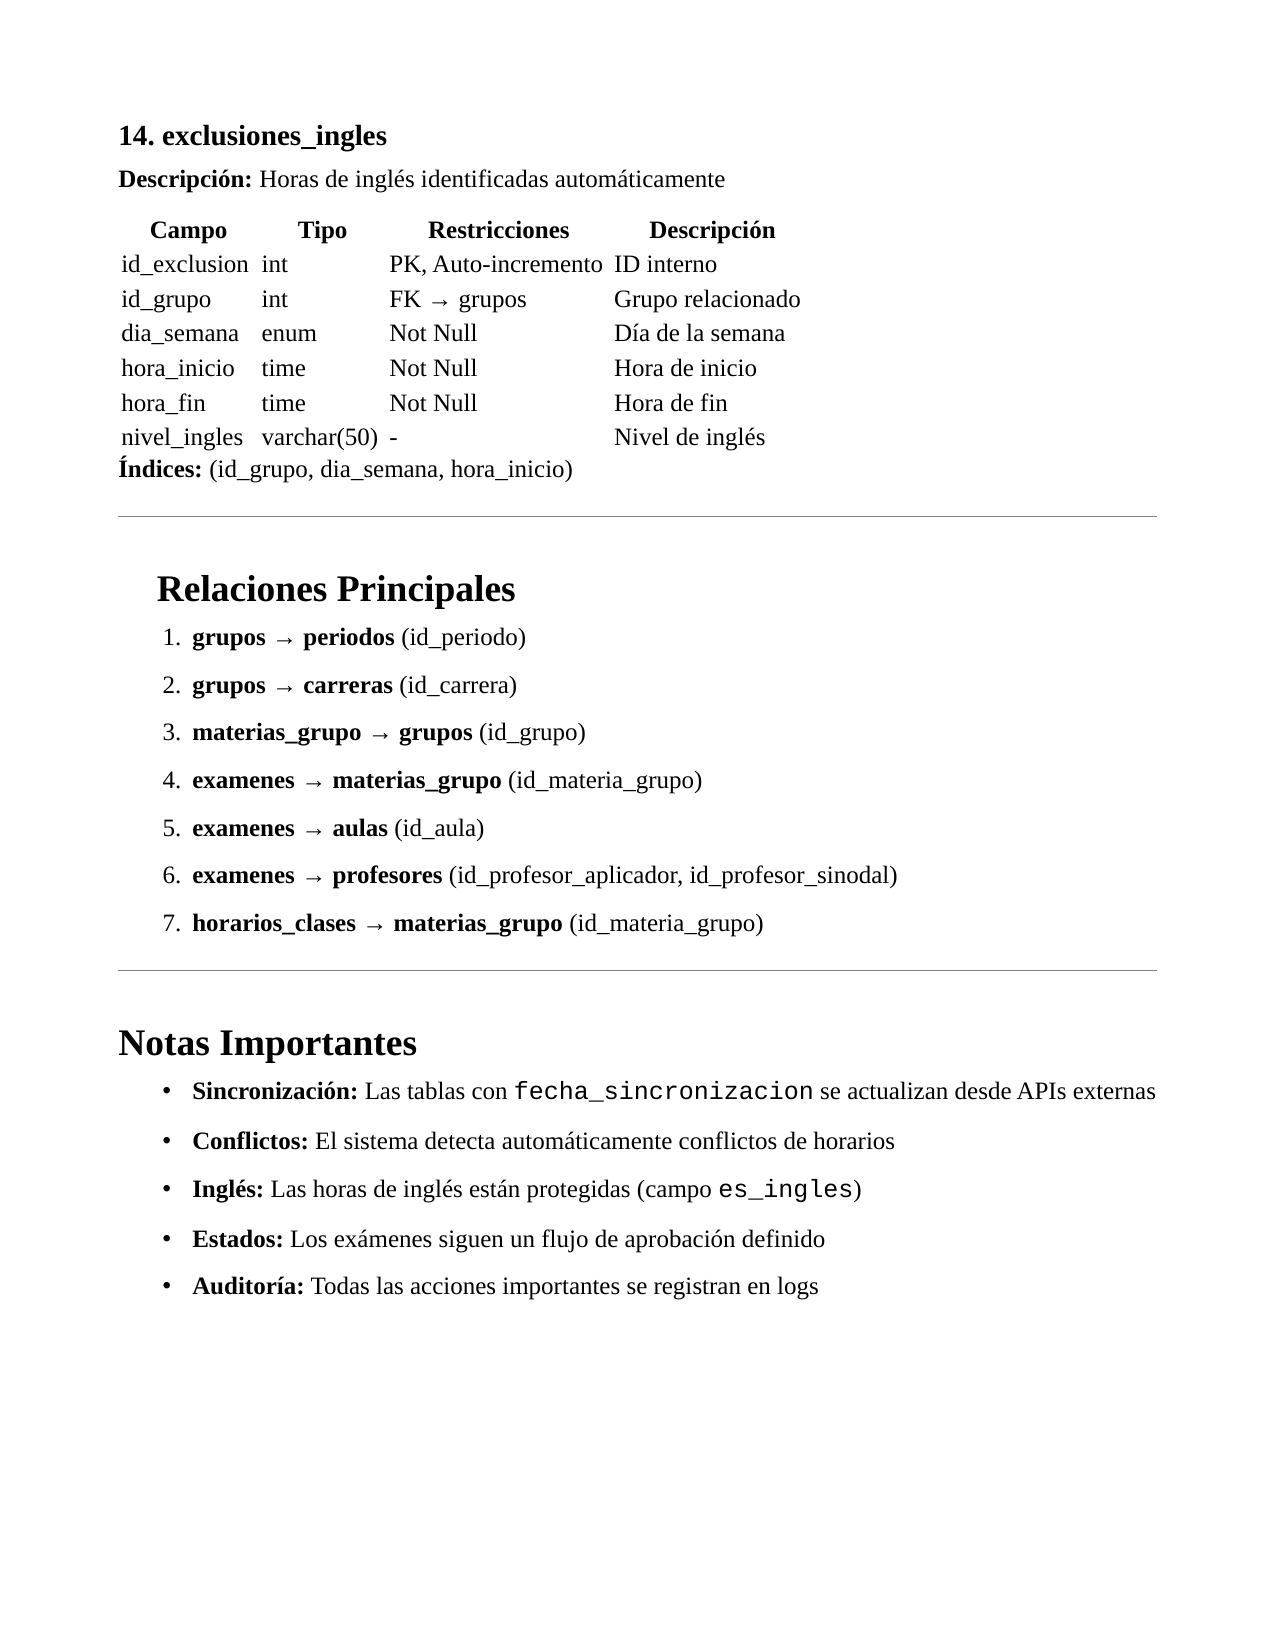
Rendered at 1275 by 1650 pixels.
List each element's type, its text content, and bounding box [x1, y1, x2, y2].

list grupos → periodos (id_periodo) [162, 622, 1157, 651]
text Índices: (id_grupo, dia_semana, hora_inicio) [118, 454, 1157, 483]
table_cell Día de la semana [611, 316, 813, 350]
table_cell time [259, 350, 386, 385]
list grupos → carreras (id_carrera) [162, 670, 1157, 698]
subtitle 🔗 Relaciones Principales [118, 567, 1157, 610]
list Estados: Los exámenes siguen un flujo de aprobación definido [162, 1224, 1157, 1252]
table_cell dia_semana [118, 316, 258, 350]
text Descripción: Horas de inglés identificadas automáticamente [118, 164, 1157, 193]
table_header Tipo [259, 212, 386, 246]
table_header Campo [118, 212, 258, 246]
table_cell Not Null [386, 350, 611, 385]
list examenes → profesores (id_profesor_aplicador, id_profesor_sinodal) [162, 860, 1157, 889]
table_cell hora_fin [118, 385, 258, 419]
list examenes → aulas (id_aula) [162, 813, 1157, 841]
table_header Restricciones [386, 212, 611, 246]
list Conflictos: El sistema detecta automáticamente conflictos de horarios [162, 1126, 1157, 1155]
table_cell Not Null [386, 385, 611, 419]
table_cell ID interno [611, 246, 813, 281]
table_cell id_grupo [118, 281, 258, 316]
list Sincronización: Las tablas con fecha_sincronizacion se actualizan desde APIs externas [162, 1076, 1157, 1107]
subtitle Notas Importantes [118, 1021, 1157, 1064]
table_cell Hora de fin [611, 385, 813, 419]
table_cell Hora de inicio [611, 350, 813, 385]
table_cell - [386, 419, 611, 454]
table_cell enum [259, 316, 386, 350]
list examenes → materias_grupo (id_materia_grupo) [162, 765, 1157, 794]
table_cell hora_inicio [118, 350, 258, 385]
list Inglés: Las horas de inglés están protegidas (campo es_ingles) [162, 1174, 1157, 1204]
table_cell int [259, 246, 386, 281]
table_cell int [259, 281, 386, 316]
table_cell PK, Auto-incremento [386, 246, 611, 281]
list materias_grupo → grupos (id_grupo) [162, 717, 1157, 746]
subtitle 14. exclusiones_ingles [118, 118, 1157, 152]
list Auditoría: Todas las acciones importantes se registran en logs [162, 1271, 1157, 1300]
table_cell id_exclusion [118, 246, 258, 281]
table_cell Nivel de inglés [611, 419, 813, 454]
table_cell time [259, 385, 386, 419]
table_header Descripción [611, 212, 813, 246]
table_cell nivel_ingles [118, 419, 258, 454]
table_cell FK → grupos [386, 281, 611, 316]
table_cell varchar(50) [259, 419, 386, 454]
list horarios_clases → materias_grupo (id_materia_grupo) [162, 908, 1157, 937]
table_cell Not Null [386, 316, 611, 350]
table_cell Grupo relacionado [611, 281, 813, 316]
